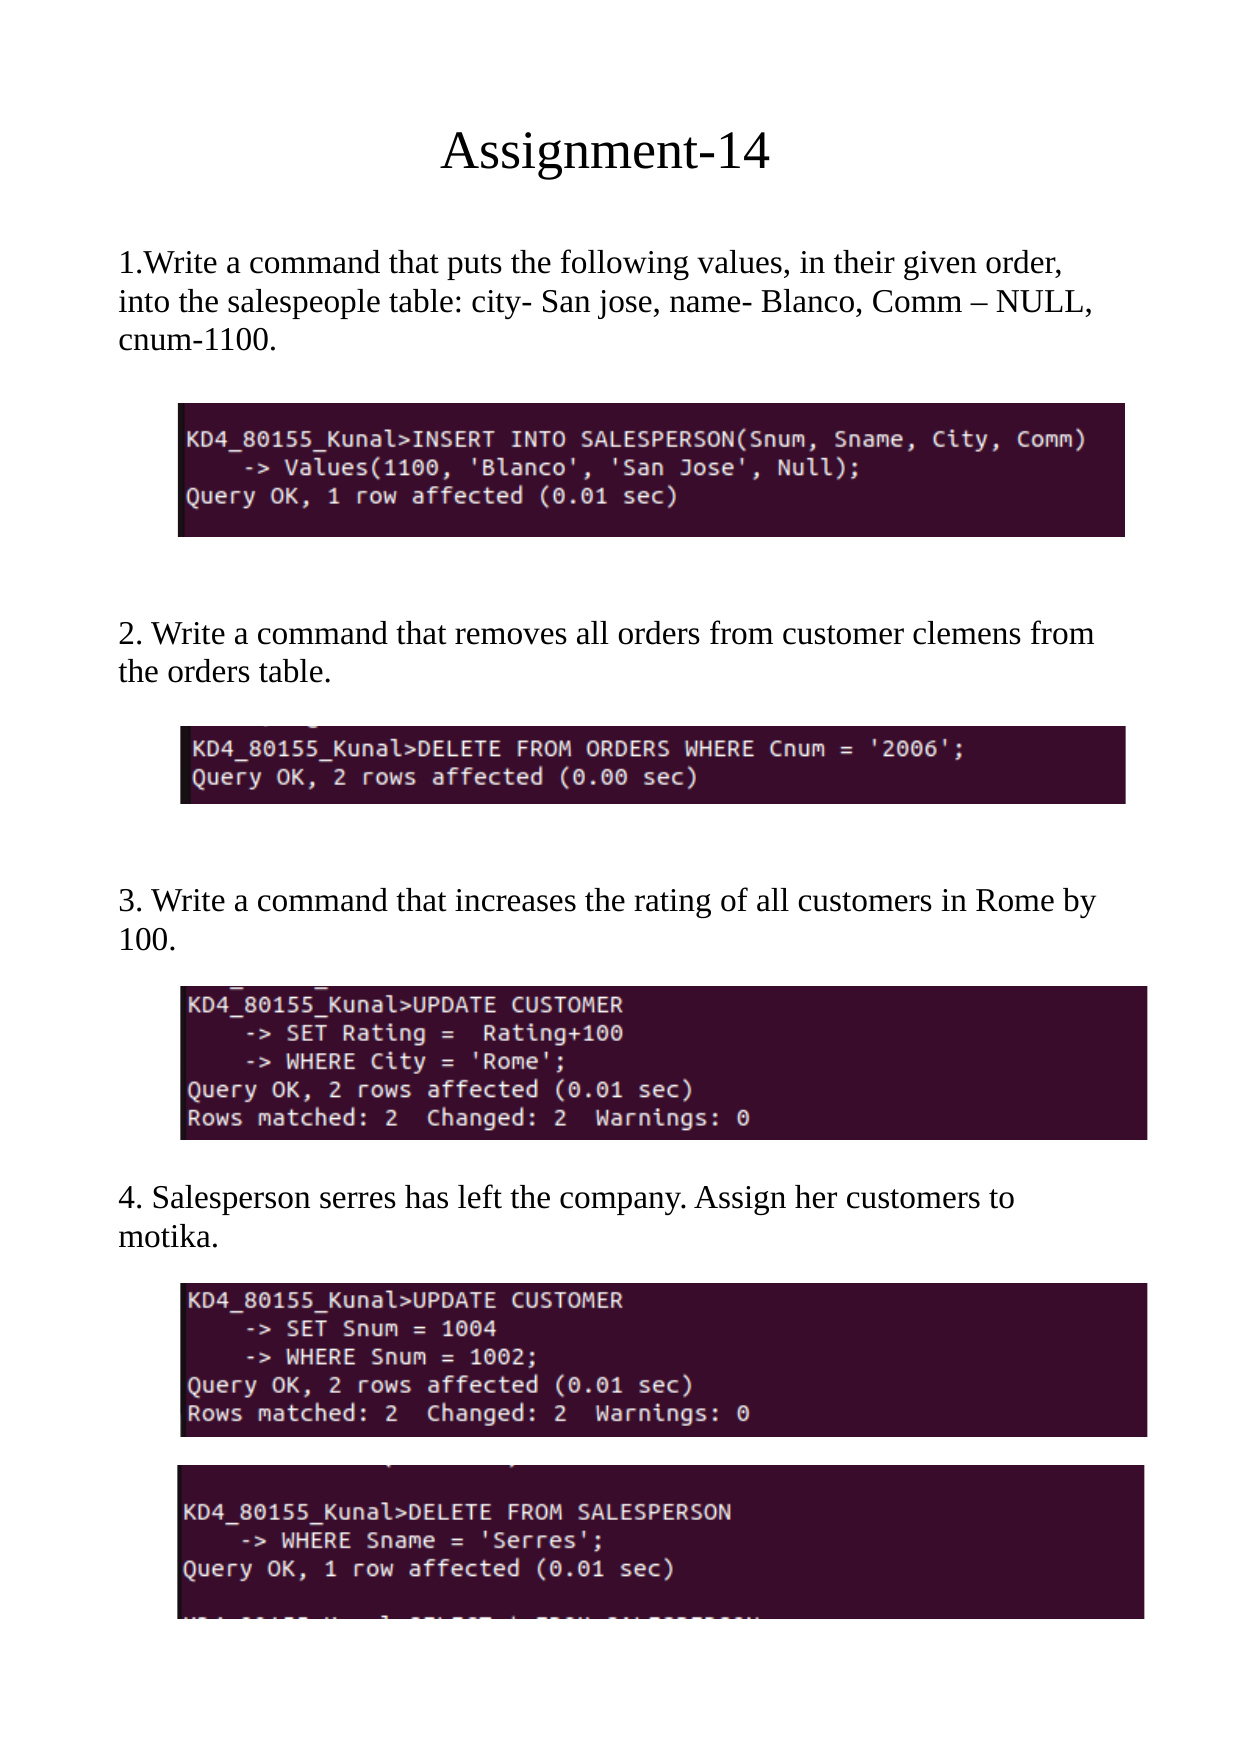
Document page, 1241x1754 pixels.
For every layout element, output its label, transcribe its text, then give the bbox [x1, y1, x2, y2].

picture [177, 1465, 1145, 1619]
text 2. Write a command that removes all orders from customer clemens from the orders table. [118, 613, 1122, 690]
picture [180, 726, 1126, 804]
picture [177, 403, 1125, 537]
text cnum-1100. [118, 319, 1122, 358]
picture [180, 1283, 1148, 1437]
text Assignment-14 [118, 118, 1122, 180]
picture [180, 986, 1148, 1140]
text 1.Write a command that puts the following values, in their given order, into the salespeople table: city- San jose, name- Blanco, Comm – NULL, [118, 243, 1122, 319]
text 3. Write a command that increases the rating of all customers in Rome by 100. [118, 881, 1122, 957]
text 4. Salesperson serres has left the company. Assign her customers to motika. [118, 1178, 1122, 1254]
